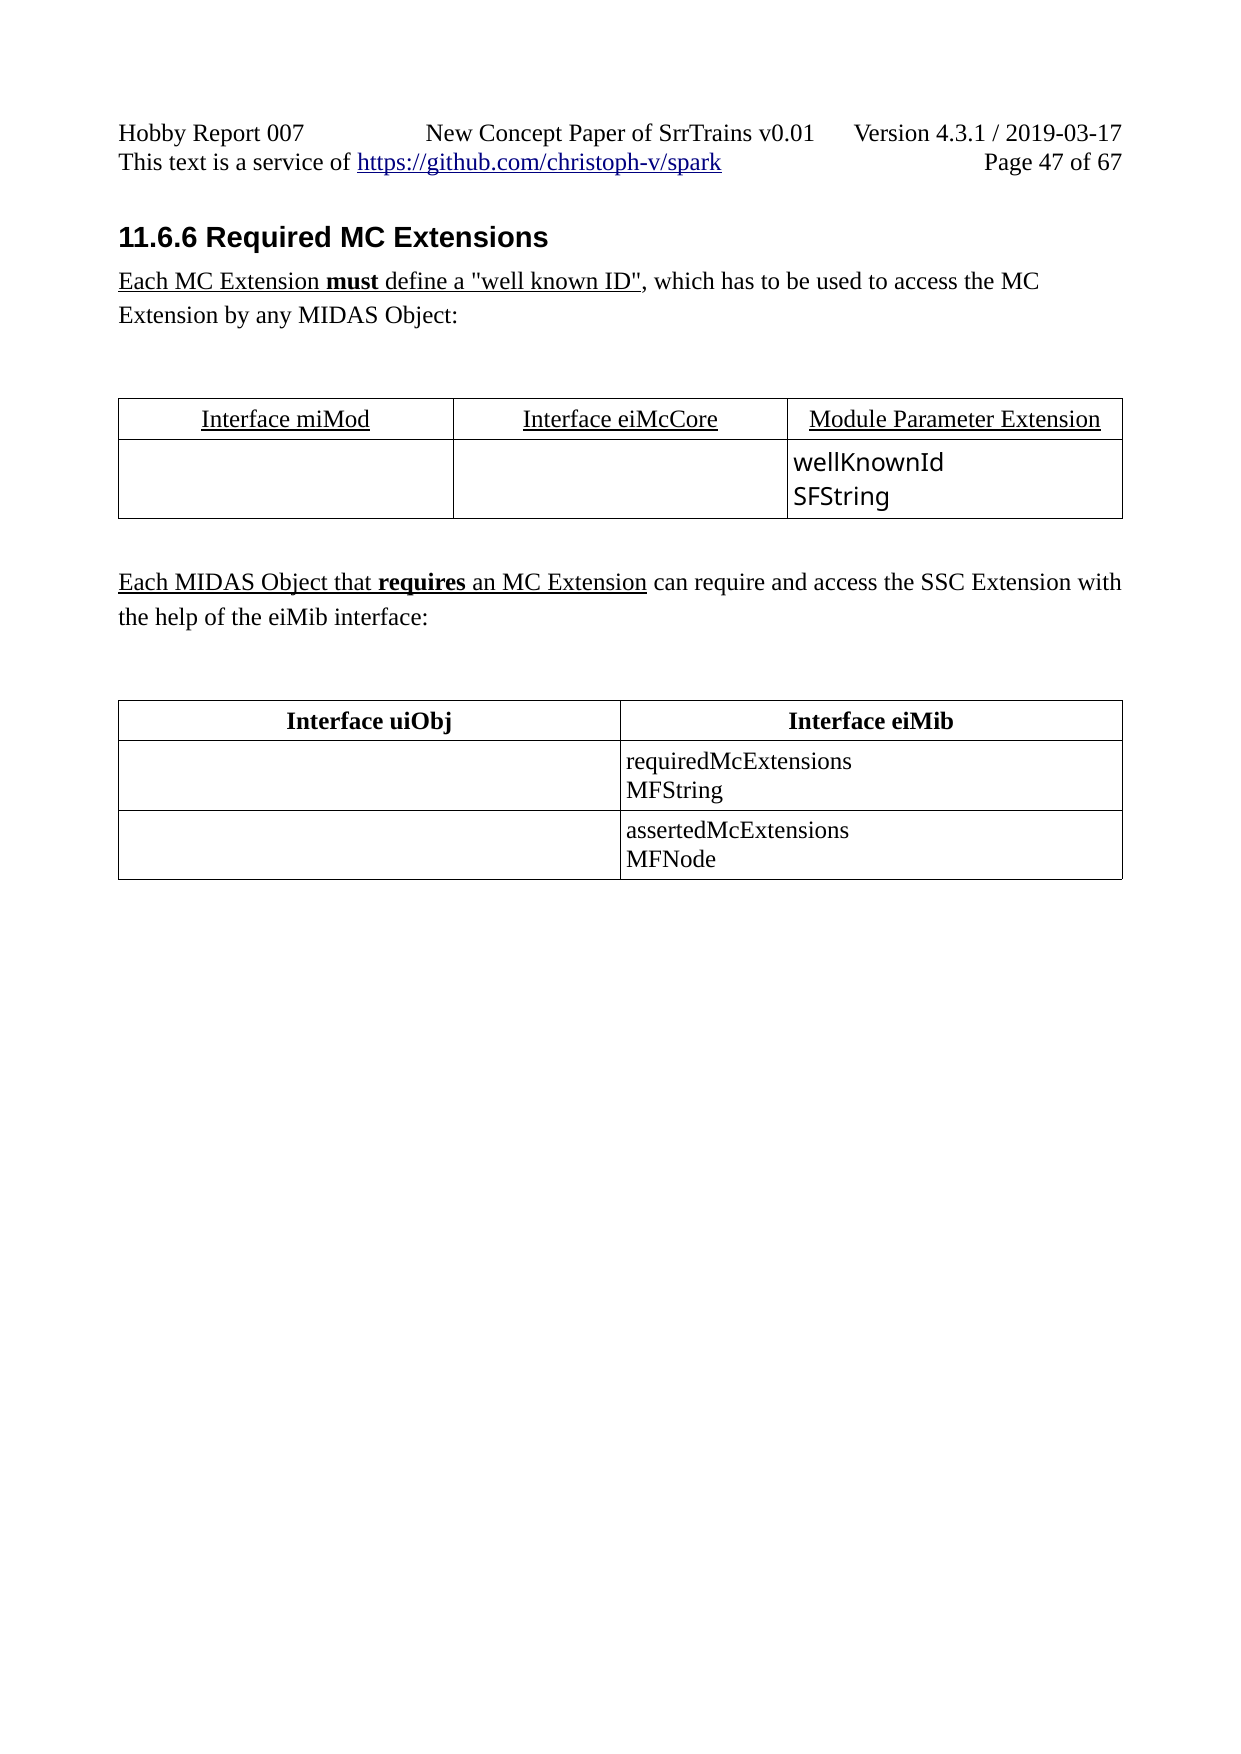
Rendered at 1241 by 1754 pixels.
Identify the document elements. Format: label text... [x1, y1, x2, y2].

table_header Interface miMod [119, 399, 453, 439]
table_cell assertedMcExtensions MFNode [621, 811, 1122, 878]
subtitle 11.6.6 Required MC Extensions [118, 220, 1122, 253]
table_cell wellKnownId SFString [788, 440, 1122, 518]
table_header Module Parameter Extension [788, 399, 1122, 439]
table_cell requiredMcExtensions MFString [621, 741, 1122, 809]
table_header Interface eiMcCore [454, 399, 787, 439]
table_cell [119, 811, 620, 878]
table_cell [454, 440, 787, 518]
text Each MC Extension must define a "well known ID", which has to be used to access the MC Extension by any MIDAS Object: [118, 266, 1122, 329]
text Each MIDAS Object that requires an MC Extension can require and access the SSC Extension with the help of the eiMib interface: [118, 567, 1122, 631]
table_cell [119, 440, 453, 518]
table_header Interface uiObj [119, 701, 620, 740]
table_header Interface eiMib [621, 701, 1122, 740]
table_cell [119, 741, 620, 809]
